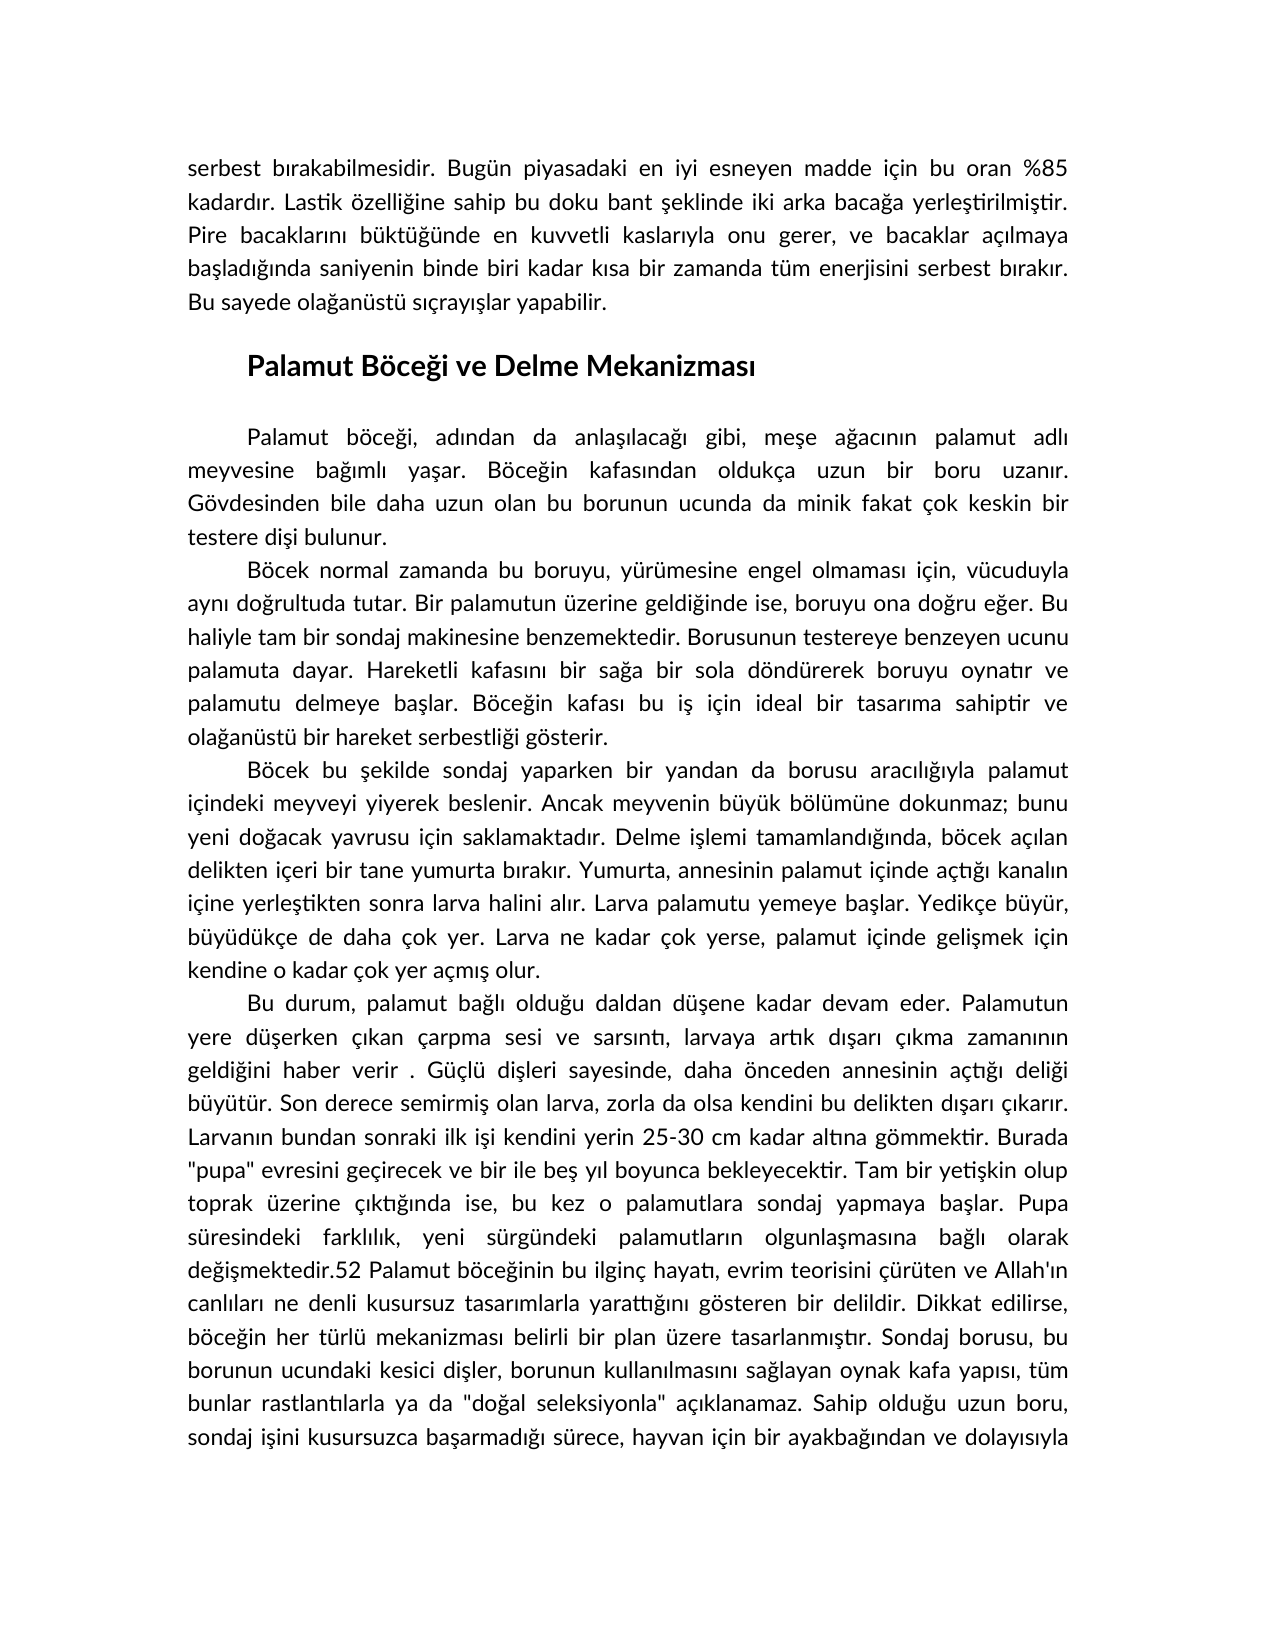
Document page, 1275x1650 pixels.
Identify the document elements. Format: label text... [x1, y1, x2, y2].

text Böcek bu şekilde sondaj yaparken bir yandan da borusu aracılığıyla palamut içindeki meyveyi yiyerek beslenir. Ancak meyvenin büyük bölümüne dokunmaz; bunu yeni doğacak yavrusu için saklamaktadır. Delme işlemi tamamlandığında, böcek açılan delikten içeri bir tane yumurta bırakır. Yumurta, annesinin palamut içinde açtığı kanalın içine yerleştikten sonra larva halini alır. Larva palamutu yemeye başlar. Yedikçe büyür, büyüdükçe de daha çok yer. Larva ne kadar çok yerse, palamut içinde gelişmek için kendine o kadar çok yer açmış olur. [187, 752, 1070, 985]
text Bu durum, palamut bağlı olduğu daldan düşene kadar devam eder. Palamutun yere düşerken çıkan çarpma sesi ve sarsıntı, larvaya artık dışarı çıkma zamanının geldiğini haber verir . Güçlü dişleri sayesinde, daha önceden annesinin açtığı deliği büyütür. Son derece semirmiş olan larva, zorla da olsa kendini bu delikten dışarı çıkarır. Larvanın bundan sonraki ilk işi kendini yerin 25-30 cm kadar altına gömmektir. Burada "pupa" evresini geçirecek ve bir ile beş yıl boyunca bekleyecektir. Tam bir yetişkin olup toprak üzerine çıktığında ise, bu kez o palamutlara sondaj yapmaya başlar. Pupa süresindeki farklılık, yeni sürgündeki palamutların olgunlaşmasına bağlı olarak değişmektedir.52 Palamut böceğinin bu ilginç hayatı, evrim teorisini çürüten ve Allah'ın canlıları ne denli kusursuz tasarımlarla yarattığını gösteren bir delildir. Dikkat edilirse, böceğin her türlü mekanizması belirli bir plan üzere tasarlanmıştır. Sondaj borusu, bu borunun ucundaki kesici dişler, borunun kullanılmasını sağlayan oynak kafa yapısı, tüm bunlar rastlantılarla ya da "doğal seleksiyonla" açıklanamaz. Sahip olduğu uzun boru, sondaj işini kusursuzca başarmadığı sürece, hayvan için bir ayakbağından ve dolayısıyla [187, 985, 1070, 1452]
text Böcek normal zamanda bu boruyu, yürümesine engel olmaması için, vücuduyla aynı doğrultuda tutar. Bir palamutun üzerine geldiğinde ise, boruyu ona doğru eğer. Bu haliyle tam bir sondaj makinesine benzemektedir. Borusunun testereye benzeyen ucunu palamuta dayar. Hareketli kafasını bir sağa bir sola döndürerek boruyu oynatır ve palamutu delmeye başlar. Böceğin kafası bu iş için ideal bir tasarıma sahiptir ve olağanüstü bir hareket serbestliği gösterir. [187, 552, 1070, 752]
subtitle Palamut Böceği ve Delme Mekanizması [187, 350, 1070, 383]
text Palamut böceği, adından da anlaşılacağı gibi, meşe ağacının palamut adlı meyvesine bağımlı yaşar. Böceğin kafasından oldukça uzun bir boru uzanır. Gövdesinden bile daha uzun olan bu borunun ucunda da minik fakat çok keskin bir testere dişi bulunur. [187, 418, 1070, 552]
text serbest bırakabilmesidir. Bugün piyasadaki en iyi esneyen madde için bu oran %85 kadardır. Lastik özelliğine sahip bu doku bant şeklinde iki arka bacağa yerleştirilmiştir. Pire bacaklarını büktüğünde en kuvvetli kaslarıyla onu gerer, ve bacaklar açılmaya başladığında saniyenin binde biri kadar kısa bir zamanda tüm enerjisini serbest bırakır. Bu sayede olağanüstü sıçrayışlar yapabilir. [187, 150, 1070, 317]
